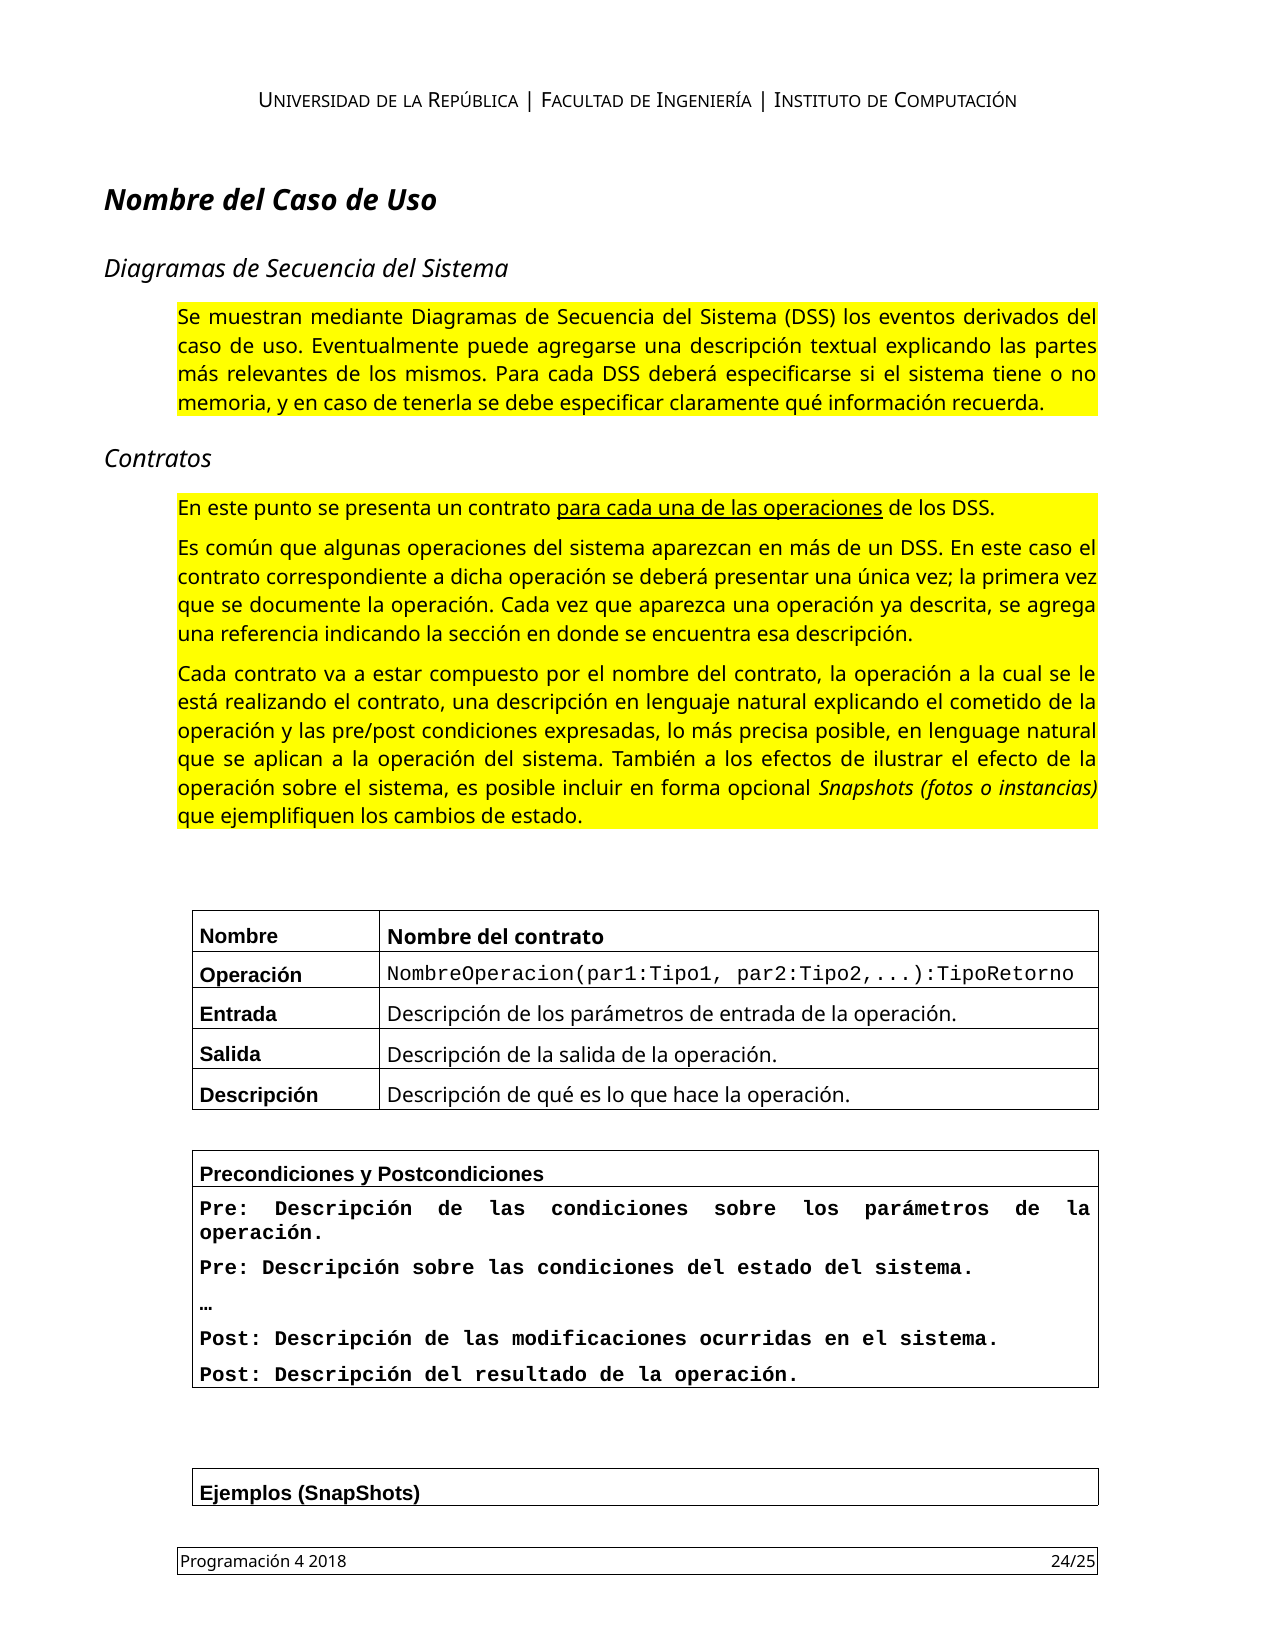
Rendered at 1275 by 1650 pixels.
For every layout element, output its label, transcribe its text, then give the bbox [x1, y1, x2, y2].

subtitle Contratos [103, 441, 1098, 475]
table_header Nombre del contrato [380, 911, 1098, 951]
table_header Precondiciones y Postcondiciones [193, 1151, 1098, 1186]
text Se muestran mediante Diagramas de Secuencia del Sistema (DSS) los eventos derivados del caso de uso. Eventualmente puede agregarse una descripción textual explicando las partes más relevantes de los mismos. Para cada DSS deberá especificarse si el sistema tiene o no memoria, y en caso de tenerla se debe especificar claramente qué información recuerda. [177, 302, 1098, 416]
table_cell Descripción de qué es lo que hace la operación. [380, 1069, 1098, 1109]
table_cell Descripción de la salida de la operación. [380, 1029, 1098, 1068]
table_cell Pre: Descripción de las condiciones sobre los parámetros de la operación. Pre: Descripción sobre las condiciones del estado del sistema. … Post: Descripción de las modificaciones ocurridas en el sistema. Post: Descripción del resultado de la operación. [193, 1187, 1098, 1387]
table_cell NombreOperacion(par1:Tipo1, par2:Tipo2,...):TipoRetorno [380, 952, 1098, 987]
subtitle Nombre del Caso de Uso [103, 179, 1098, 219]
text Cada contrato va a estar compuesto por el nombre del contrato, la operación a la cual se le está realizando el contrato, una descripción en lenguaje natural explicando el cometido de la operación y las pre/post condiciones expresadas, lo más precisa posible, en lenguage natural que se aplican a la operación del sistema. También a los efectos de ilustrar el efecto de la operación sobre el sistema, es posible incluir en forma opcional Snapshots (fotos o instancias) que ejemplifiquen los cambios de estado. [177, 659, 1098, 829]
table_header Ejemplos (SnapShots) [193, 1469, 1098, 1504]
table_header Nombre [193, 911, 379, 951]
table_cell Salida [193, 1029, 379, 1068]
table_cell Entrada [193, 988, 379, 1028]
subtitle Diagramas de Secuencia del Sistema [103, 250, 1098, 284]
text En este punto se presenta un contrato para cada una de las operaciones de los DSS. [177, 493, 1098, 522]
text Es común que algunas operaciones del sistema aparezcan en más de un DSS. En este caso el contrato correspondiente a dicha operación se deberá presentar una única vez; la primera vez que se documente la operación. Cada vez que aparezca una operación ya descrita, se agrega una referencia indicando la sección en donde se encuentra esa descripción. [177, 533, 1098, 647]
table_cell Operación [193, 952, 379, 987]
table_cell Descripción de los parámetros de entrada de la operación. [380, 988, 1098, 1028]
table_cell Descripción [193, 1069, 379, 1109]
